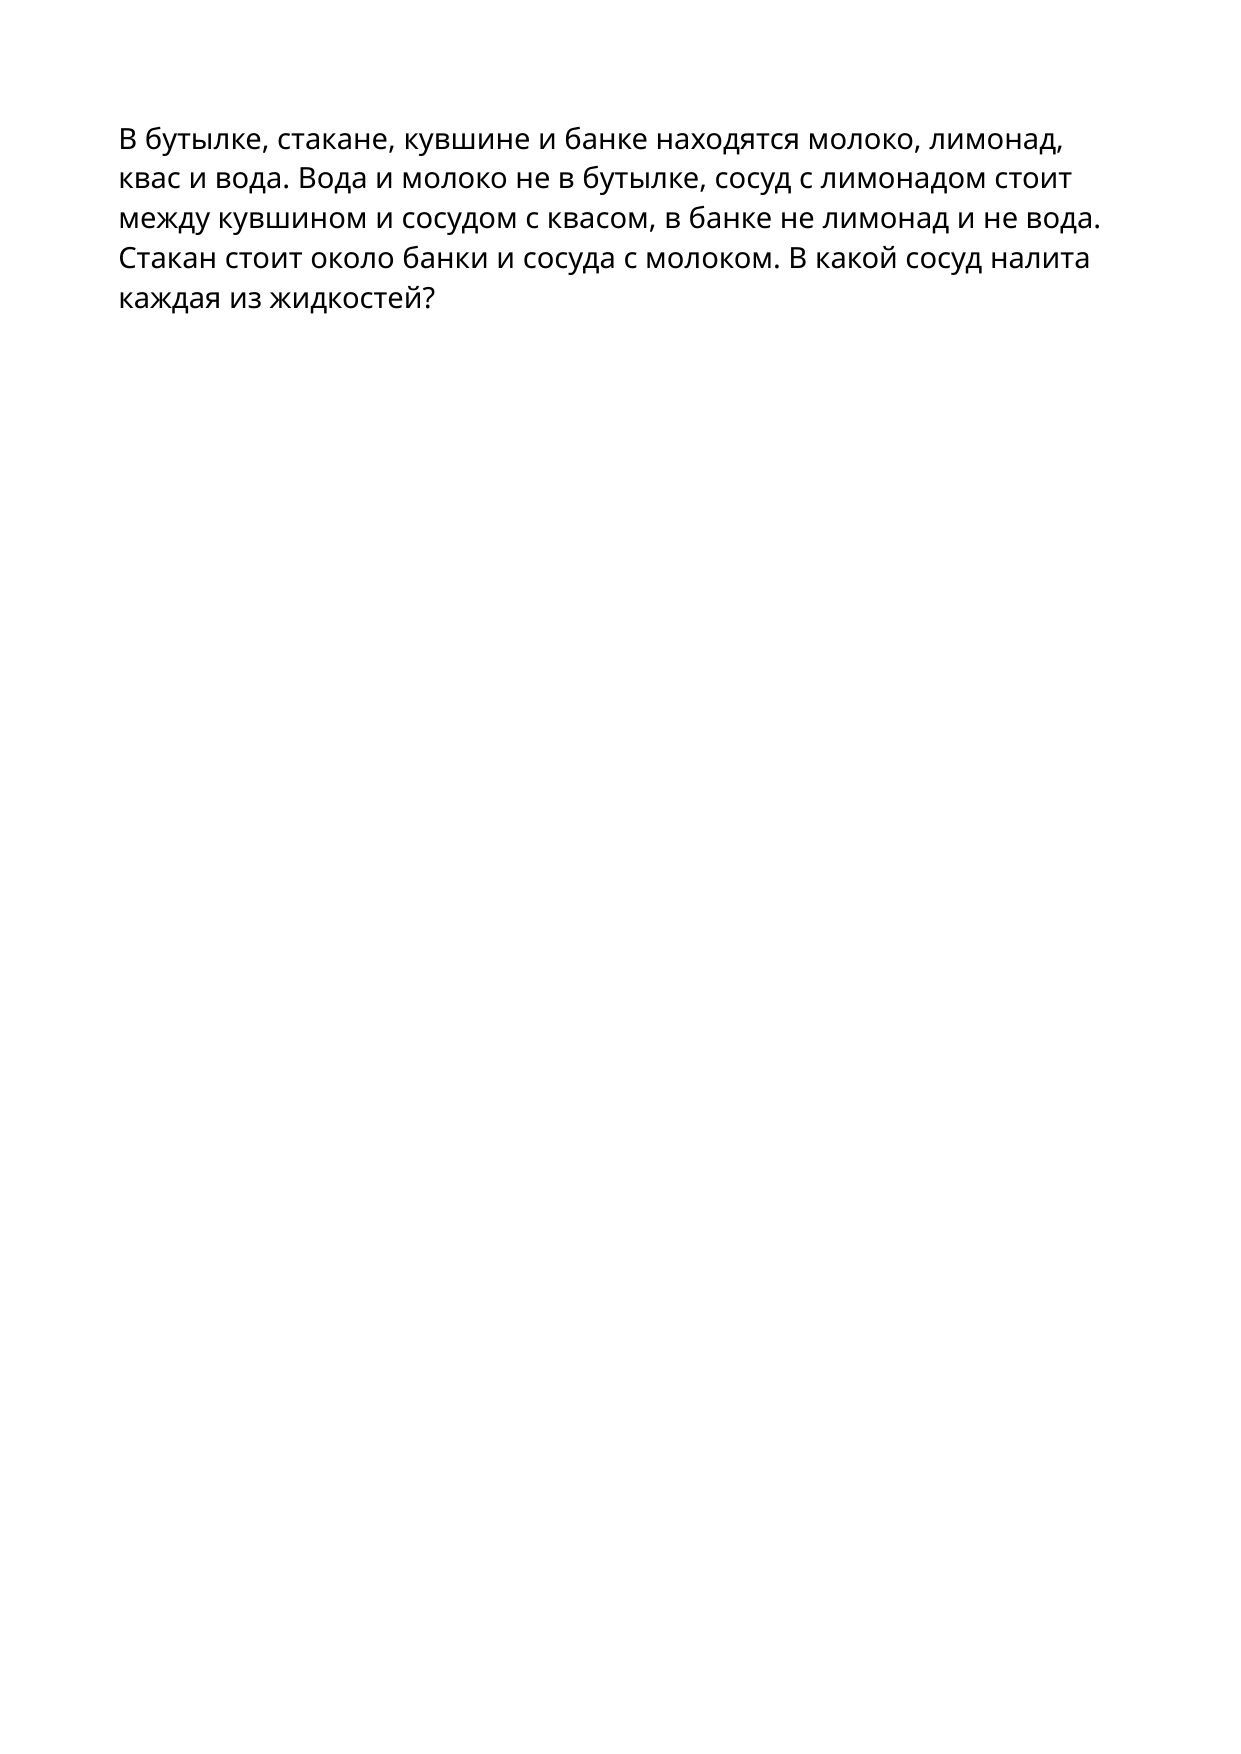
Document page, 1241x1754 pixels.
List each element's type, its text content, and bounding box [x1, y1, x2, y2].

text В бутылке, стакане, кувшине и банке находятся молоко, лимонад, квас и вода. Вода и молоко не в бутылке, сосуд с лимонадом стоит между кувшином и сосудом с квасом, в банке не лимонад и не вода. Стакан стоит около банки и сосуда с молоком. В какой сосуд налита каждая из жидкостей? [118, 118, 1122, 317]
